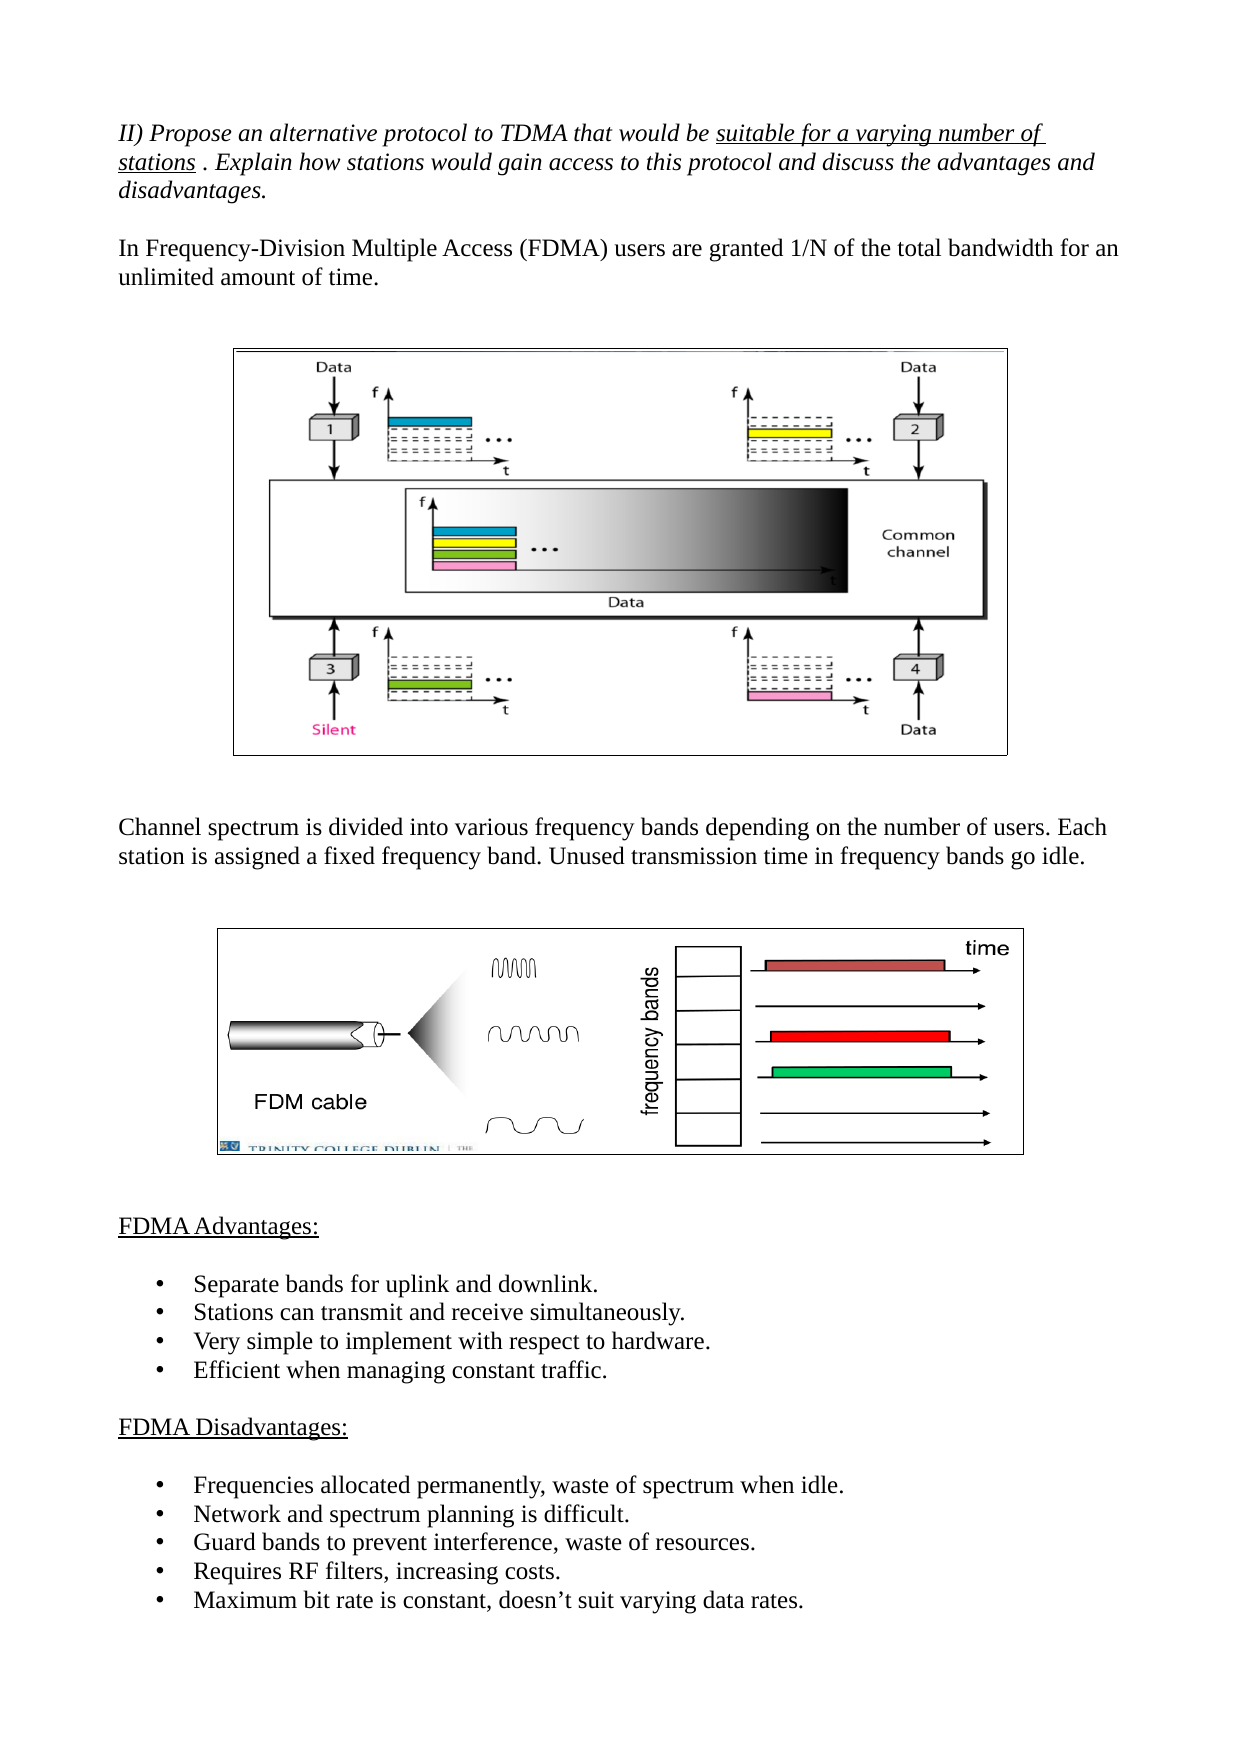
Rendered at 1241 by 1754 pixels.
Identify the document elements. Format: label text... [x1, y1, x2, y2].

list Network and spectrum planning is difficult. [156, 1499, 1122, 1527]
picture [236, 351, 1004, 752]
text FDMA Advantages: [118, 1211, 1122, 1240]
list Efficient when managing constant traffic. [156, 1355, 1122, 1384]
text II) Propose an alternative protocol to TDMA that would be suitable for a varying number of stations . Explain how stations would gain access to this protocol and discuss the advantages and disadvantages. [118, 118, 1122, 204]
list Guard bands to prevent interference, waste of resources. [156, 1527, 1122, 1556]
list Maximum bit rate is constant, doesn’t suit varying data rates. [156, 1585, 1122, 1614]
list Very simple to implement with respect to hardware. [156, 1326, 1122, 1355]
picture [219, 930, 1021, 1151]
list Requires RF filters, increasing costs. [156, 1556, 1122, 1585]
list Stations can transmit and receive simultaneously. [156, 1297, 1122, 1326]
list Separate bands for uplink and downlink. [156, 1269, 1122, 1297]
text In Frequency-Division Multiple Access (FDMA) users are granted 1/N of the total bandwidth for an unlimited amount of time. [118, 233, 1122, 291]
text Channel spectrum is divided into various frequency bands depending on the number of users. Each station is assigned a fixed frequency band. Unused transmission time in frequency bands go idle. [118, 812, 1122, 870]
text FDMA Disadvantages: [118, 1412, 1122, 1441]
list Frequencies allocated permanently, waste of spectrum when idle. [156, 1470, 1122, 1499]
